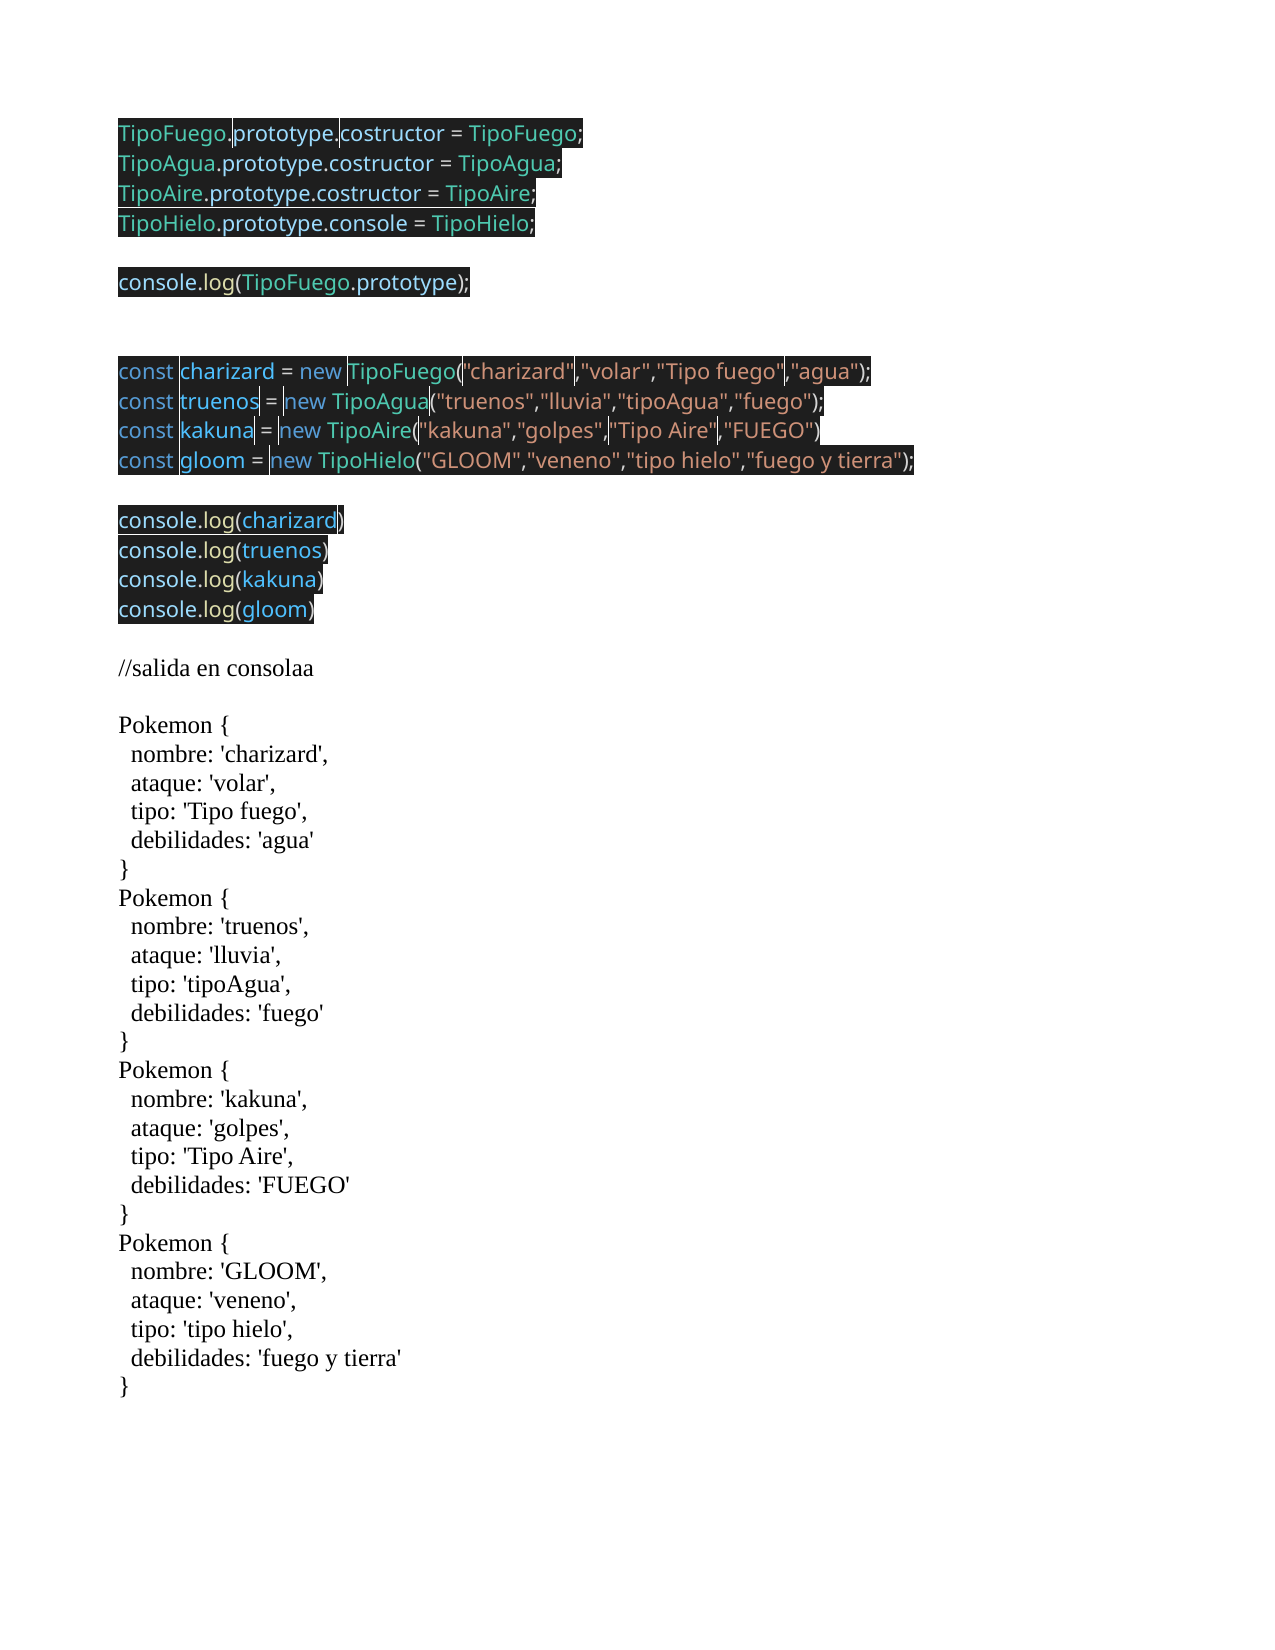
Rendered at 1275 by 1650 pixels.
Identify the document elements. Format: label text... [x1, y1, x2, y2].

text ataque: 'volar', [118, 768, 1157, 796]
text TipoAire.prototype.costructor = TipoAire; [118, 178, 1157, 207]
text debilidades: 'fuego' [118, 998, 1157, 1026]
text TipoHielo.prototype.console = TipoHielo; [118, 207, 1157, 237]
text TipoFuego.prototype.costructor = TipoFuego; [118, 118, 1157, 148]
text const truenos = new TipoAgua("truenos","lluvia","tipoAgua","fuego"); [118, 386, 1157, 416]
text ataque: 'lluvia', [118, 940, 1157, 969]
text } [118, 854, 1157, 883]
text console.log(kakuna) [118, 564, 1157, 594]
text debilidades: 'fuego y tierra' [118, 1343, 1157, 1371]
text console.log(charizard) [118, 505, 1157, 534]
text } [118, 1199, 1157, 1228]
text //salida en consolaa [118, 653, 1157, 681]
text console.log(truenos) [118, 534, 1157, 564]
text debilidades: 'FUEGO' [118, 1170, 1157, 1199]
text Pokemon { [118, 710, 1157, 739]
text const charizard = new TipoFuego("charizard","volar","Tipo fuego","agua"); [118, 356, 1157, 386]
text nombre: 'truenos', [118, 911, 1157, 940]
text const gloom = new TipoHielo("GLOOM","veneno","tipo hielo","fuego y tierra"); [118, 445, 1157, 475]
text tipo: 'tipoAgua', [118, 969, 1157, 998]
text Pokemon { [118, 1228, 1157, 1256]
text tipo: 'Tipo Aire', [118, 1141, 1157, 1170]
text TipoAgua.prototype.costructor = TipoAgua; [118, 148, 1157, 178]
text } [118, 1371, 1157, 1400]
text tipo: 'tipo hielo', [118, 1314, 1157, 1343]
text } [118, 1026, 1157, 1055]
text ataque: 'golpes', [118, 1113, 1157, 1141]
text nombre: 'kakuna', [118, 1084, 1157, 1113]
text Pokemon { [118, 1055, 1157, 1084]
text nombre: 'charizard', [118, 739, 1157, 768]
text console.log(TipoFuego.prototype); [118, 267, 1157, 297]
text nombre: 'GLOOM', [118, 1256, 1157, 1285]
text ataque: 'veneno', [118, 1285, 1157, 1314]
text Pokemon { [118, 883, 1157, 911]
text tipo: 'Tipo fuego', [118, 796, 1157, 825]
text debilidades: 'agua' [118, 825, 1157, 854]
text const kakuna = new TipoAire("kakuna","golpes","Tipo Aire","FUEGO") [118, 416, 1157, 445]
text console.log(gloom) [118, 594, 1157, 624]
